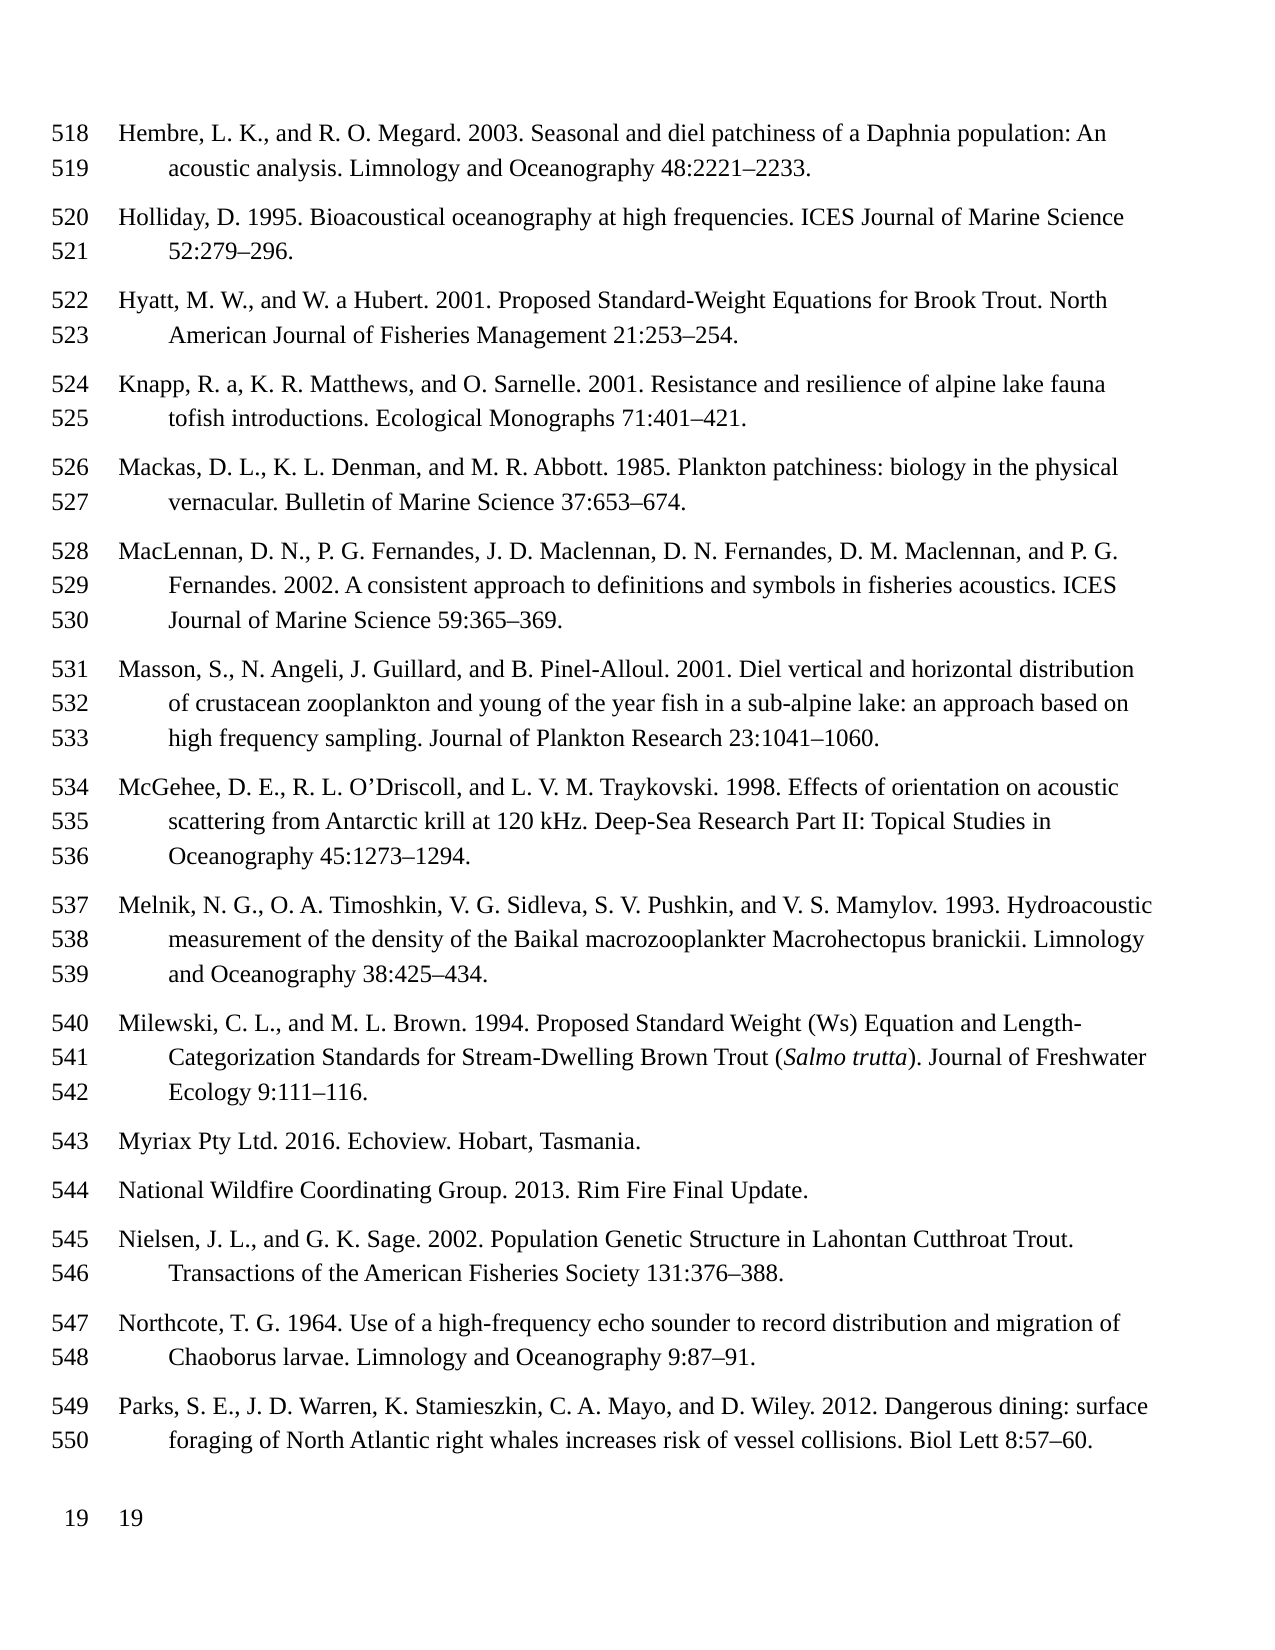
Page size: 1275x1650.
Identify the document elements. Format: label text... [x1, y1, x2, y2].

text Melnik, N. G., O. A. Timoshkin, V. G. Sidleva, S. V. Pushkin, and V. S. Mamylov. 1993. Hydroacoustic measurement of the density of the Baikal macrozooplankter Macrohectopus branickii. Limnology and Oceanography 38:425–434. [118, 890, 1157, 988]
text Mackas, D. L., K. L. Denman, and M. R. Abbott. 1985. Plankton patchiness: biology in the physical vernacular. Bulletin of Marine Science 37:653–674. [118, 452, 1157, 516]
text Myriax Pty Ltd. 2016. Echoview. Hobart, Tasmania. [118, 1126, 1157, 1155]
text Hyatt, M. W., and W. a Hubert. 2001. Proposed Standard-Weight Equations for Brook Trout. North American Journal of Fisheries Management 21:253–254. [118, 285, 1157, 348]
text Northcote, T. G. 1964. Use of a high-frequency echo sounder to record distribution and migration of Chaoborus larvae. Limnology and Oceanography 9:87–91. [118, 1308, 1157, 1371]
text Parks, S. E., J. D. Warren, K. Stamieszkin, C. A. Mayo, and D. Wiley. 2012. Dangerous dining: surface foraging of North Atlantic right whales increases risk of vessel collisions. Biol Lett 8:57–60. [118, 1391, 1157, 1454]
text MacLennan, D. N., P. G. Fernandes, J. D. Maclennan, D. N. Fernandes, D. M. Maclennan, and P. G. Fernandes. 2002. A consistent approach to definitions and symbols in fisheries acoustics. ICES Journal of Marine Science 59:365–369. [118, 536, 1157, 633]
text McGehee, D. E., R. L. O’Driscoll, and L. V. M. Traykovski. 1998. Effects of orientation on acoustic scattering from Antarctic krill at 120 kHz. Deep-Sea Research Part II: Topical Studies in Oceanography 45:1273–1294. [118, 772, 1157, 869]
text Hembre, L. K., and R. O. Megard. 2003. Seasonal and diel patchiness of a Daphnia population: An acoustic analysis. Limnology and Oceanography 48:2221–2233. [118, 118, 1157, 181]
text Holliday, D. 1995. Bioacoustical oceanography at high frequencies. ICES Journal of Marine Science 52:279–296. [118, 202, 1157, 265]
text Knapp, R. a, K. R. Matthews, and O. Sarnelle. 2001. Resistance and resilience of alpine lake fauna tofish introductions. Ecological Monographs 71:401–421. [118, 369, 1157, 432]
text Masson, S., N. Angeli, J. Guillard, and B. Pinel-Alloul. 2001. Diel vertical and horizontal distribution of crustacean zooplankton and young of the year fish in a sub-alpine lake: an approach based on high frequency sampling. Journal of Plankton Research 23:1041–1060. [118, 654, 1157, 752]
text Nielsen, J. L., and G. K. Sage. 2002. Population Genetic Structure in Lahontan Cutthroat Trout. Transactions of the American Fisheries Society 131:376–388. [118, 1224, 1157, 1287]
text Milewski, C. L., and M. L. Brown. 1994. Proposed Standard Weight (Ws) Equation and Length-Categorization Standards for Stream-Dwelling Brown Trout (Salmo trutta). Journal of Freshwater Ecology 9:111–116. [118, 1008, 1157, 1106]
text National Wildfire Coordinating Group. 2013. Rim Fire Final Update. [118, 1175, 1157, 1204]
